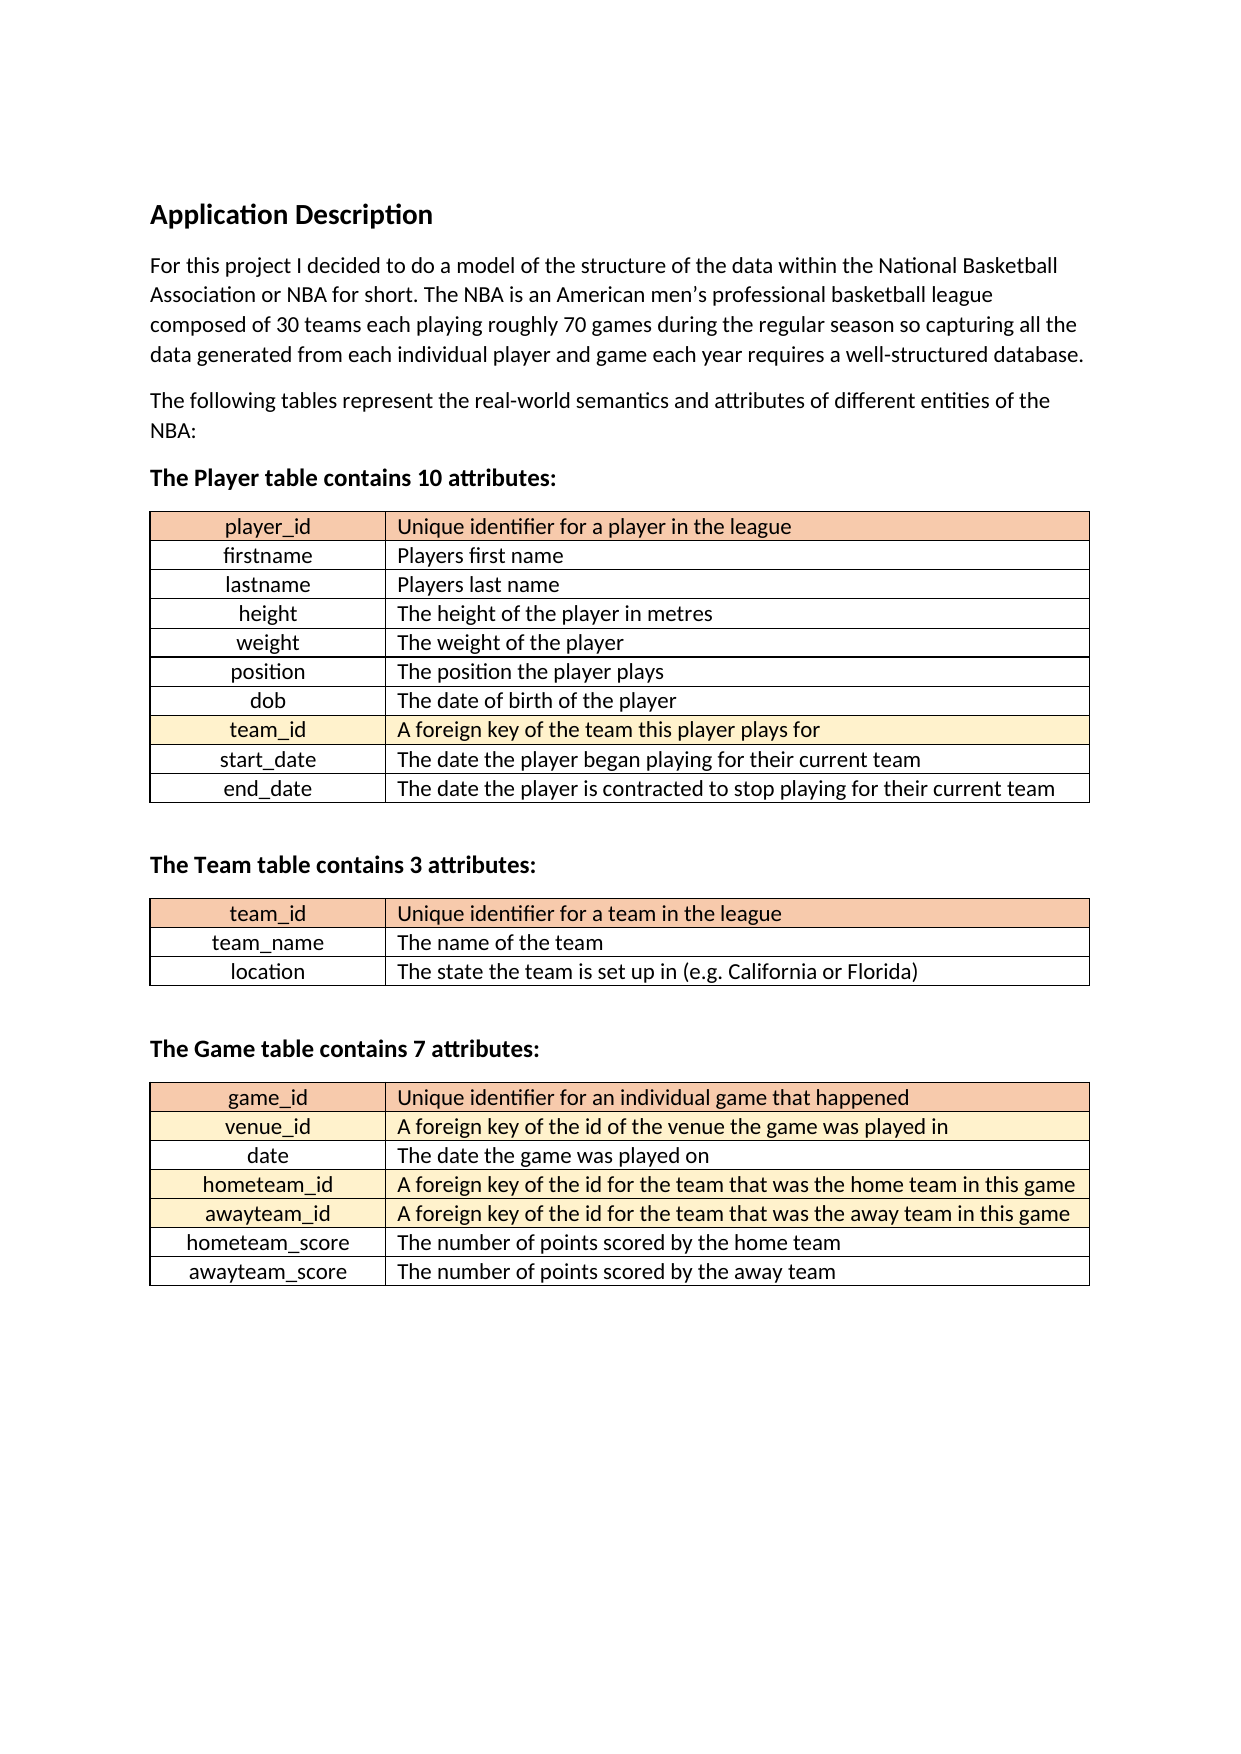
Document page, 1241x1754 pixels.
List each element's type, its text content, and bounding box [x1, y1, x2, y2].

text The Game table contains 7 attributes: [150, 1033, 1090, 1063]
table_cell start_date [151, 745, 385, 773]
table_cell team_name [151, 928, 385, 956]
table_cell location [151, 957, 385, 985]
table_header team_id [151, 899, 385, 927]
table_cell The date of birth of the player [386, 687, 1089, 714]
table_cell A foreign key of the id for the team that was the away team in this game [386, 1199, 1089, 1227]
table_cell firstname [151, 541, 385, 569]
table_header game_id [151, 1083, 385, 1111]
table_cell lastname [151, 570, 385, 598]
table_cell The name of the team [386, 928, 1089, 956]
table_cell The position the player plays [386, 658, 1089, 686]
table_cell position [151, 658, 385, 686]
text Application Description [150, 196, 1090, 232]
table_header Unique identifier for a team in the league [386, 899, 1089, 927]
table_cell The date the player began playing for their current team [386, 745, 1089, 773]
table_cell The weight of the player [386, 629, 1089, 656]
table_cell A foreign key of the id for the team that was the home team in this game [386, 1170, 1089, 1198]
table_cell end_date [151, 774, 385, 802]
table_cell hometeam_score [151, 1228, 385, 1256]
table_header Unique identifier for an individual game that happened [386, 1083, 1089, 1111]
table_cell The number of points scored by the home team [386, 1228, 1089, 1256]
table_cell awayteam_id [151, 1199, 385, 1227]
text The Player table contains 10 attributes: [150, 462, 1090, 493]
table_cell height [151, 599, 385, 627]
table_cell venue_id [151, 1112, 385, 1140]
table_cell A foreign key of the id of the venue the game was played in [386, 1112, 1089, 1140]
table_cell date [151, 1141, 385, 1169]
table_cell Players first name [386, 541, 1089, 569]
table_cell The date the game was played on [386, 1141, 1089, 1169]
table_header Unique identifier for a player in the league [386, 512, 1089, 540]
table_cell weight [151, 629, 385, 656]
table_cell The state the team is set up in (e.g. California or Florida) [386, 957, 1089, 985]
text The following tables represent the real-world semantics and attributes of different entities of the NBA: [150, 386, 1090, 444]
text The Team table contains 3 attributes: [150, 849, 1090, 880]
text For this project I decided to do a model of the structure of the data within the National Basketball Association or NBA for short. The NBA is an American men’s professional basketball league composed of 30 teams each playing roughly 70 games during the regular season so capturing all the data generated from each individual player and game each year requires a well-structured database. [150, 251, 1090, 368]
table_cell The number of points scored by the away team [386, 1257, 1089, 1285]
table_cell Players last name [386, 570, 1089, 598]
table_cell hometeam_id [151, 1170, 385, 1198]
table_cell A foreign key of the team this player plays for [386, 716, 1089, 744]
table_cell awayteam_score [151, 1257, 385, 1285]
table_cell team_id [151, 716, 385, 744]
table_cell dob [151, 687, 385, 714]
table_header player_id [151, 512, 385, 540]
table_cell The date the player is contracted to stop playing for their current team [386, 774, 1089, 802]
table_cell The height of the player in metres [386, 599, 1089, 627]
